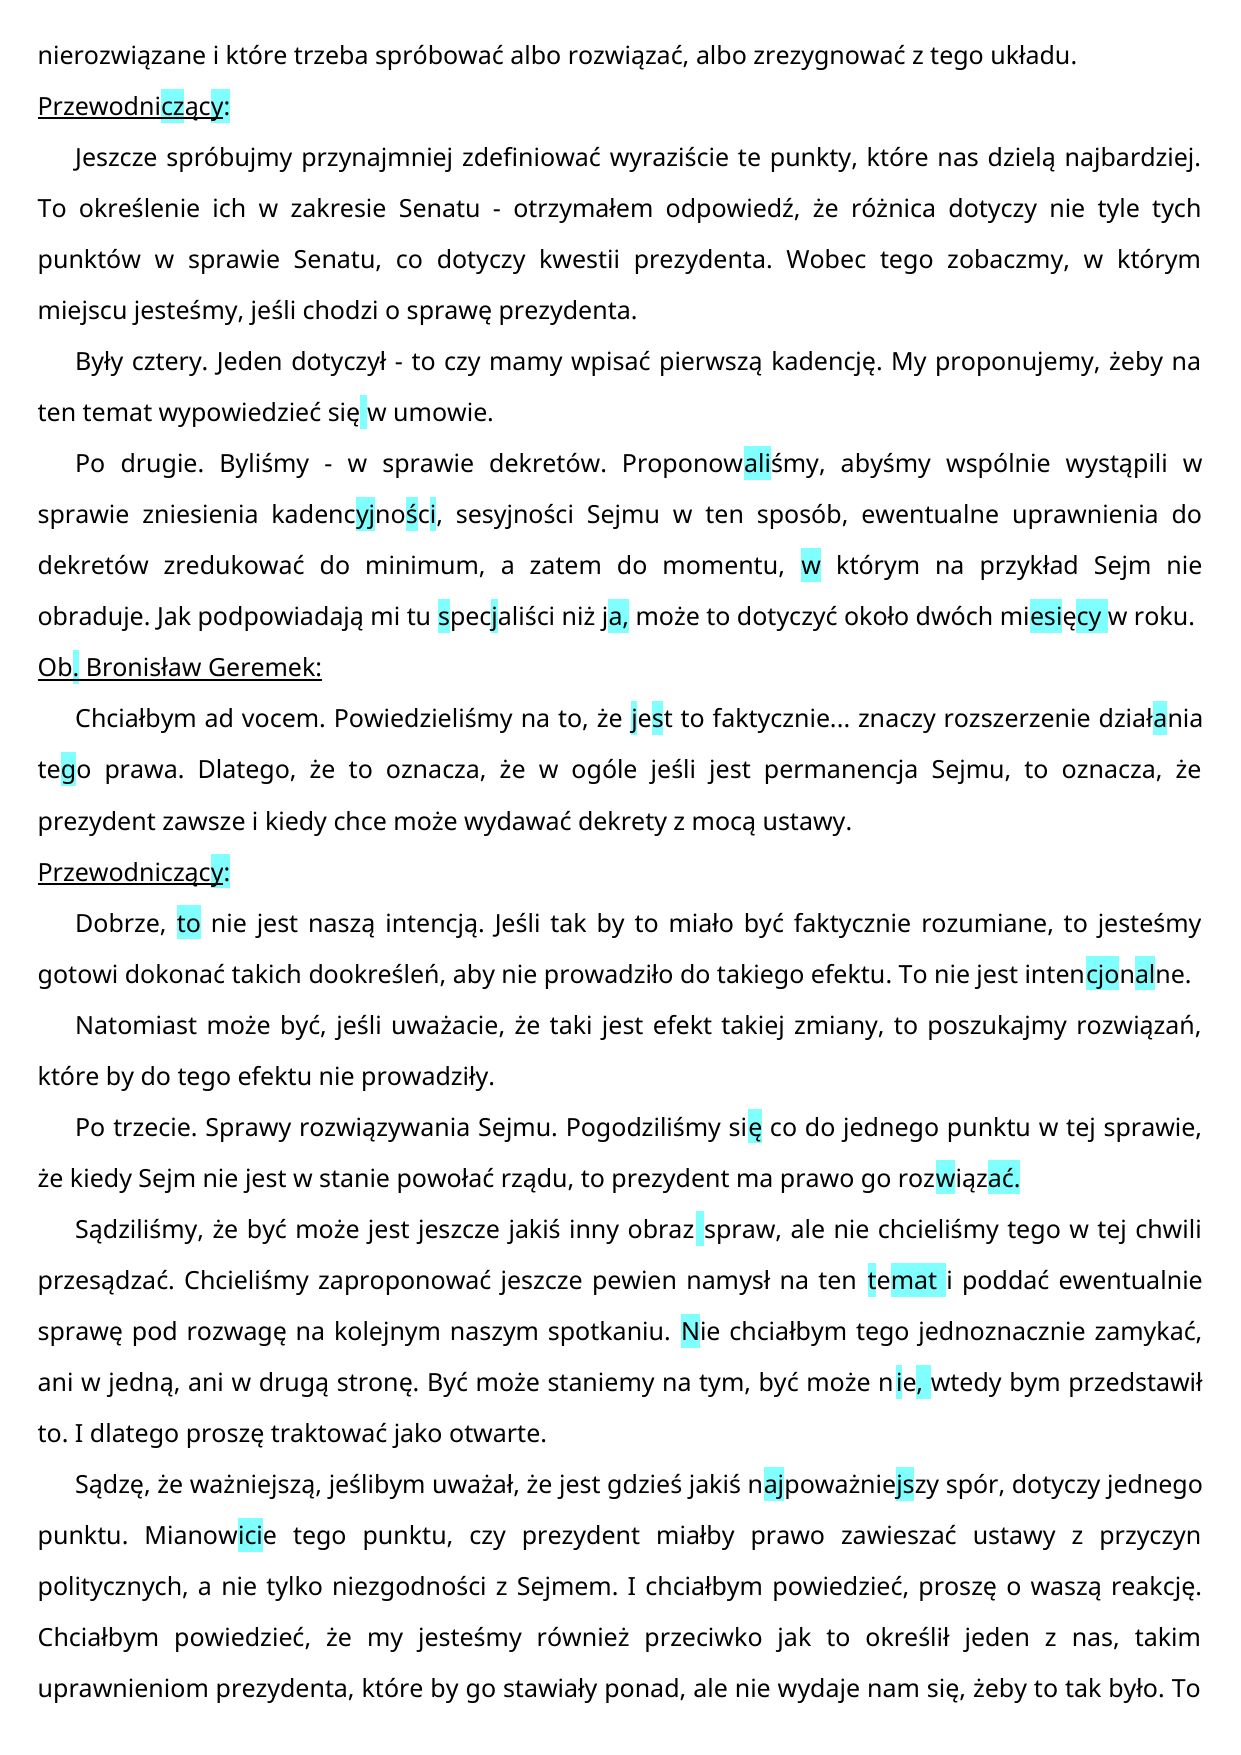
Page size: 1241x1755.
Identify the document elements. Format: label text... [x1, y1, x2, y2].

text Sądziliśmy, że być może jest jeszcze jakiś inny obraz spraw, ale nie chcieliśmy tego w tej chwili przesądzać. Chcieliśmy zaproponować jeszcze pewien namysł na ten temat i poddać ewentualnie sprawę pod rozwagę na kolejnym naszym spotkaniu. Nie chciałbym tego jednoznacznie zamykać, ani w jedną, ani w drugą stronę. Być może staniemy na tym, być może nie, wtedy bym przedstawił to. I dlatego proszę traktować jako otwarte. [37, 1211, 1203, 1450]
text Po trzecie. Sprawy rozwiązywania Sejmu. Pogodziliśmy się co do jednego punktu w tej sprawie, że kiedy Sejm nie jest w stanie powołać rządu, to prezydent ma prawo go rozwiązać. [37, 1109, 1203, 1194]
text Chciałbym ad vocem. Powiedzieliśmy na to, że jest to faktycznie... znaczy rozszerzenie działania tego prawa. Dlatego, że to oznacza, że w ogóle jeśli jest permanencja Sejmu, to oznacza, że prezydent zawsze i kiedy chce może wydawać dekrety z mocą ustawy. [37, 701, 1203, 837]
text Natomiast może być, jeśli uważacie, że taki jest efekt takiej zmiany, to poszukajmy rozwiązań, które by do tego efektu nie prowadziły. [37, 1007, 1203, 1092]
text Po drugie. Byliśmy - w sprawie dekretów. Proponowaliśmy, abyśmy wspólnie wystąpili w sprawie zniesienia kadencyjności, sesyjności Sejmu w ten sposób, ewentualne uprawnienia do dekretów zredukować do minimum, a zatem do momentu, w którym na przykład Sejm nie obraduje. Jak podpowiadają mi tu specjaliści niż ja, może to dotyczyć około dwóch miesięcy w roku. [37, 446, 1203, 633]
text Były cztery. Jeden dotyczył - to czy mamy wpisać pierwszą kadencję. My proponujemy, żeby na ten temat wypowiedzieć się w umowie. [37, 344, 1203, 429]
text Ob. Bronisław Geremek: [37, 650, 1203, 684]
text Jeszcze spróbujmy przynajmniej zdefiniować wyraziście te punkty, które nas dzielą najbardziej. To określenie ich w zakresie Senatu - otrzymałem odpowiedź, że różnica dotyczy nie tyle tych punktów w sprawie Senatu, co dotyczy kwestii prezydenta. Wobec tego zobaczmy, w którym miejscu jesteśmy, jeśli chodzi o sprawę prezydenta. [37, 139, 1203, 327]
text Przewodniczący: [37, 88, 1203, 123]
text Dobrze, to nie jest naszą intencją. Jeśli tak by to miało być faktycznie rozumiane, to jesteśmy gotowi dokonać takich dookreśleń, aby nie prowadziło do takiego efektu. To nie jest intencjonalne. [37, 905, 1203, 990]
text Przewodniczący: [37, 854, 1203, 888]
text nierozwiązane i które trzeba spróbować albo rozwiązać, albo zrezygnować z tego układu. [37, 37, 1203, 72]
text Sądzę, że ważniejszą, jeślibym uważał, że jest gdzieś jakiś najpoważniejszy spór, dotyczy jednego punktu. Mianowicie tego punktu, czy prezydent miałby prawo zawieszać ustawy z przyczyn politycznych, a nie tylko niezgodności z Sejmem. I chciałbym powiedzieć, proszę o waszą reakcję. Chciałbym powiedzieć, że my jesteśmy również przeciwko jak to określił jeden z nas, takim uprawnieniom prezydenta, które by go stawiały ponad, ale nie wydaje nam się, żeby to tak było. To [37, 1467, 1203, 1705]
